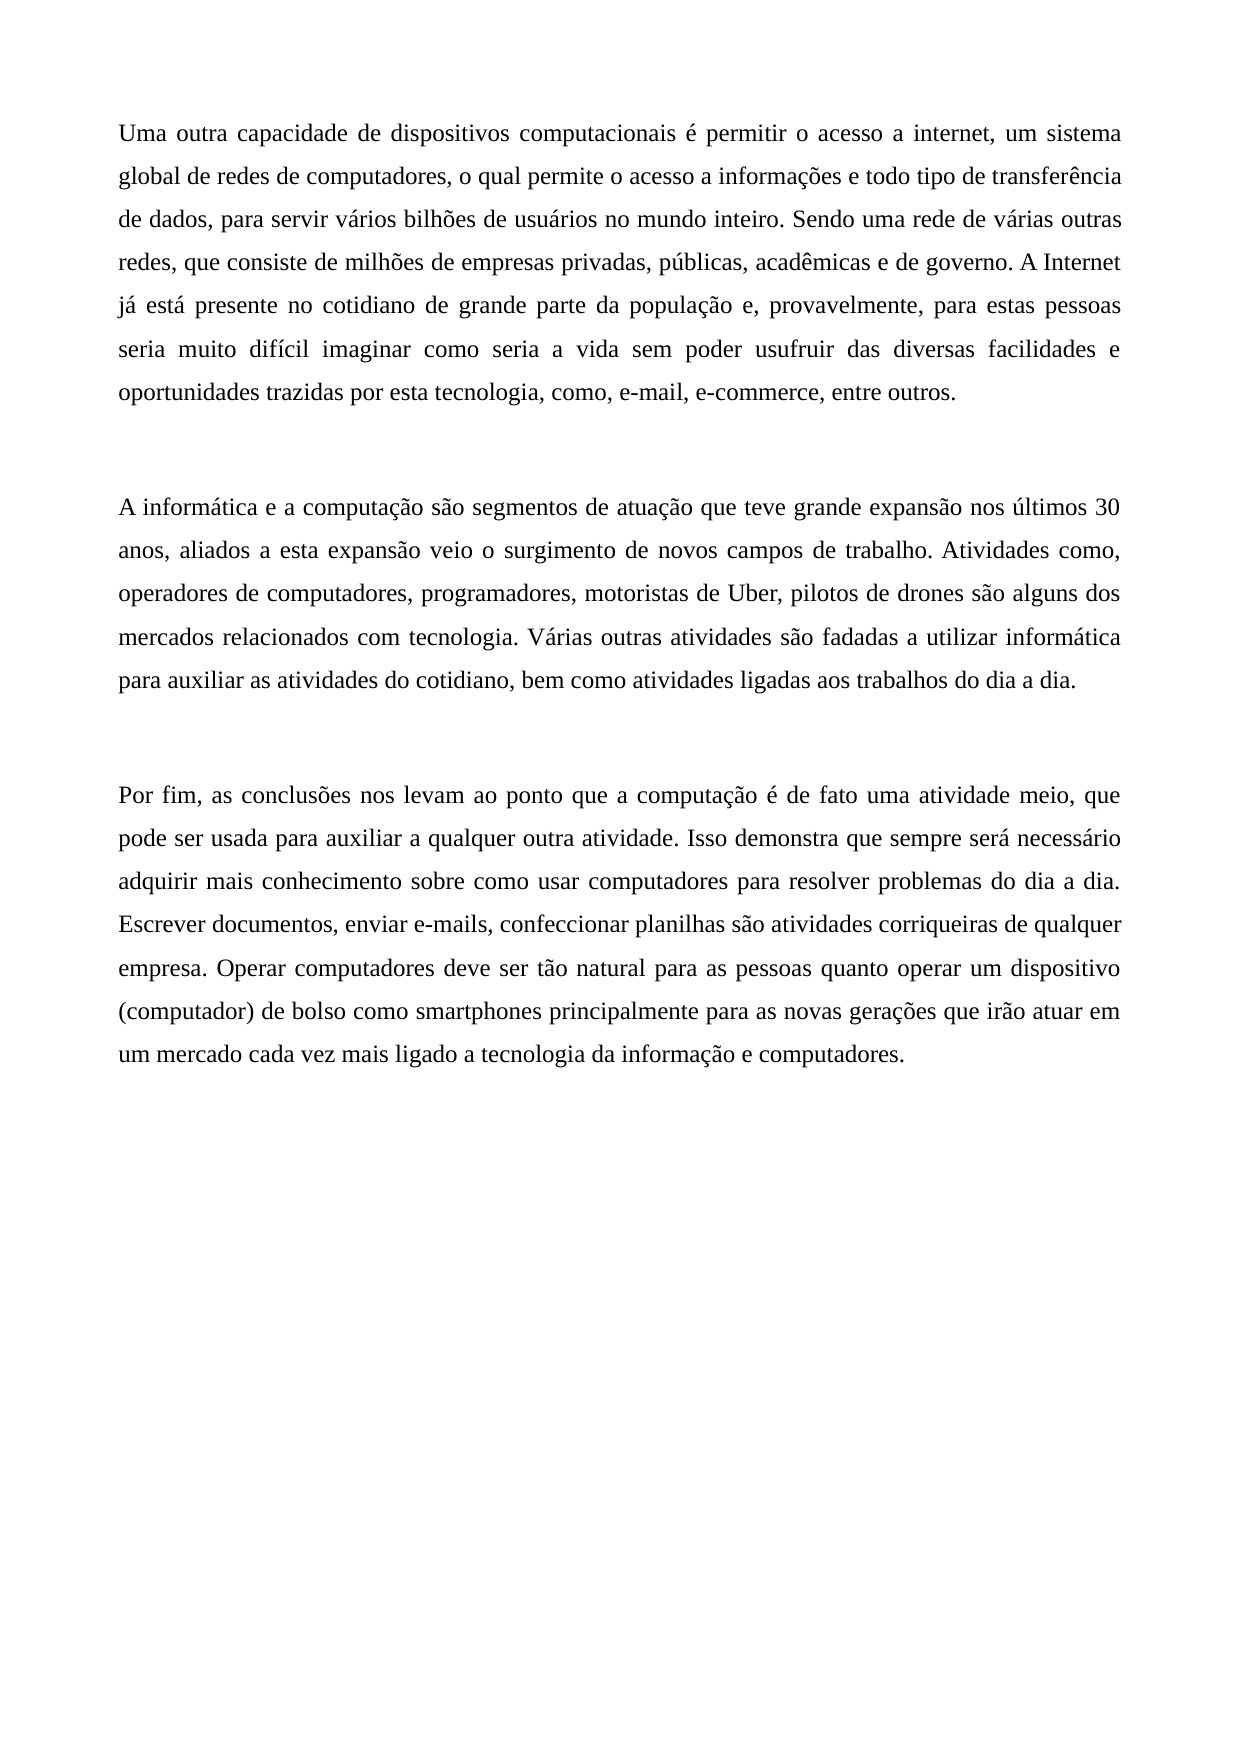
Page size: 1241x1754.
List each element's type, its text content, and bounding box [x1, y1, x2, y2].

text Uma outra capacidade de dispositivos computacionais é permitir o acesso a internet, um sistema global de redes de computadores, o qual permite o acesso a informações e todo tipo de transferência de dados, para servir vários bilhões de usuários no mundo inteiro. Sendo uma rede de várias outras redes, que consiste de milhões de empresas privadas, públicas, acadêmicas e de governo. A Internet já está presente no cotidiano de grande parte da população e, provavelmente, para estas pessoas seria muito difícil imaginar como seria a vida sem poder usufruir das diversas facilidades e oportunidades trazidas por esta tecnologia, como, e-mail, e-commerce, entre outros. [118, 118, 1122, 406]
text A informática e a computação são segmentos de atuação que teve grande expansão nos últimos 30 anos, aliados a esta expansão veio o surgimento de novos campos de trabalho. Atividades como, operadores de computadores, programadores, motoristas de Uber, pilotos de drones são alguns dos mercados relacionados com tecnologia. Várias outras atividades são fadadas a utilizar informática para auxiliar as atividades do cotidiano, bem como atividades ligadas aos trabalhos do dia a dia. [118, 492, 1122, 693]
text Por fim, as conclusões nos levam ao ponto que a computação é de fato uma atividade meio, que pode ser usada para auxiliar a qualquer outra atividade. Isso demonstra que sempre será necessário adquirir mais conhecimento sobre como usar computadores para resolver problemas do dia a dia. Escrever documentos, enviar e-mails, confeccionar planilhas são atividades corriqueiras de qualquer empresa. Operar computadores deve ser tão natural para as pessoas quanto operar um dispositivo (computador) de bolso como smartphones principalmente para as novas gerações que irão atuar em um mercado cada vez mais ligado a tecnologia da informação e computadores. [118, 780, 1122, 1068]
